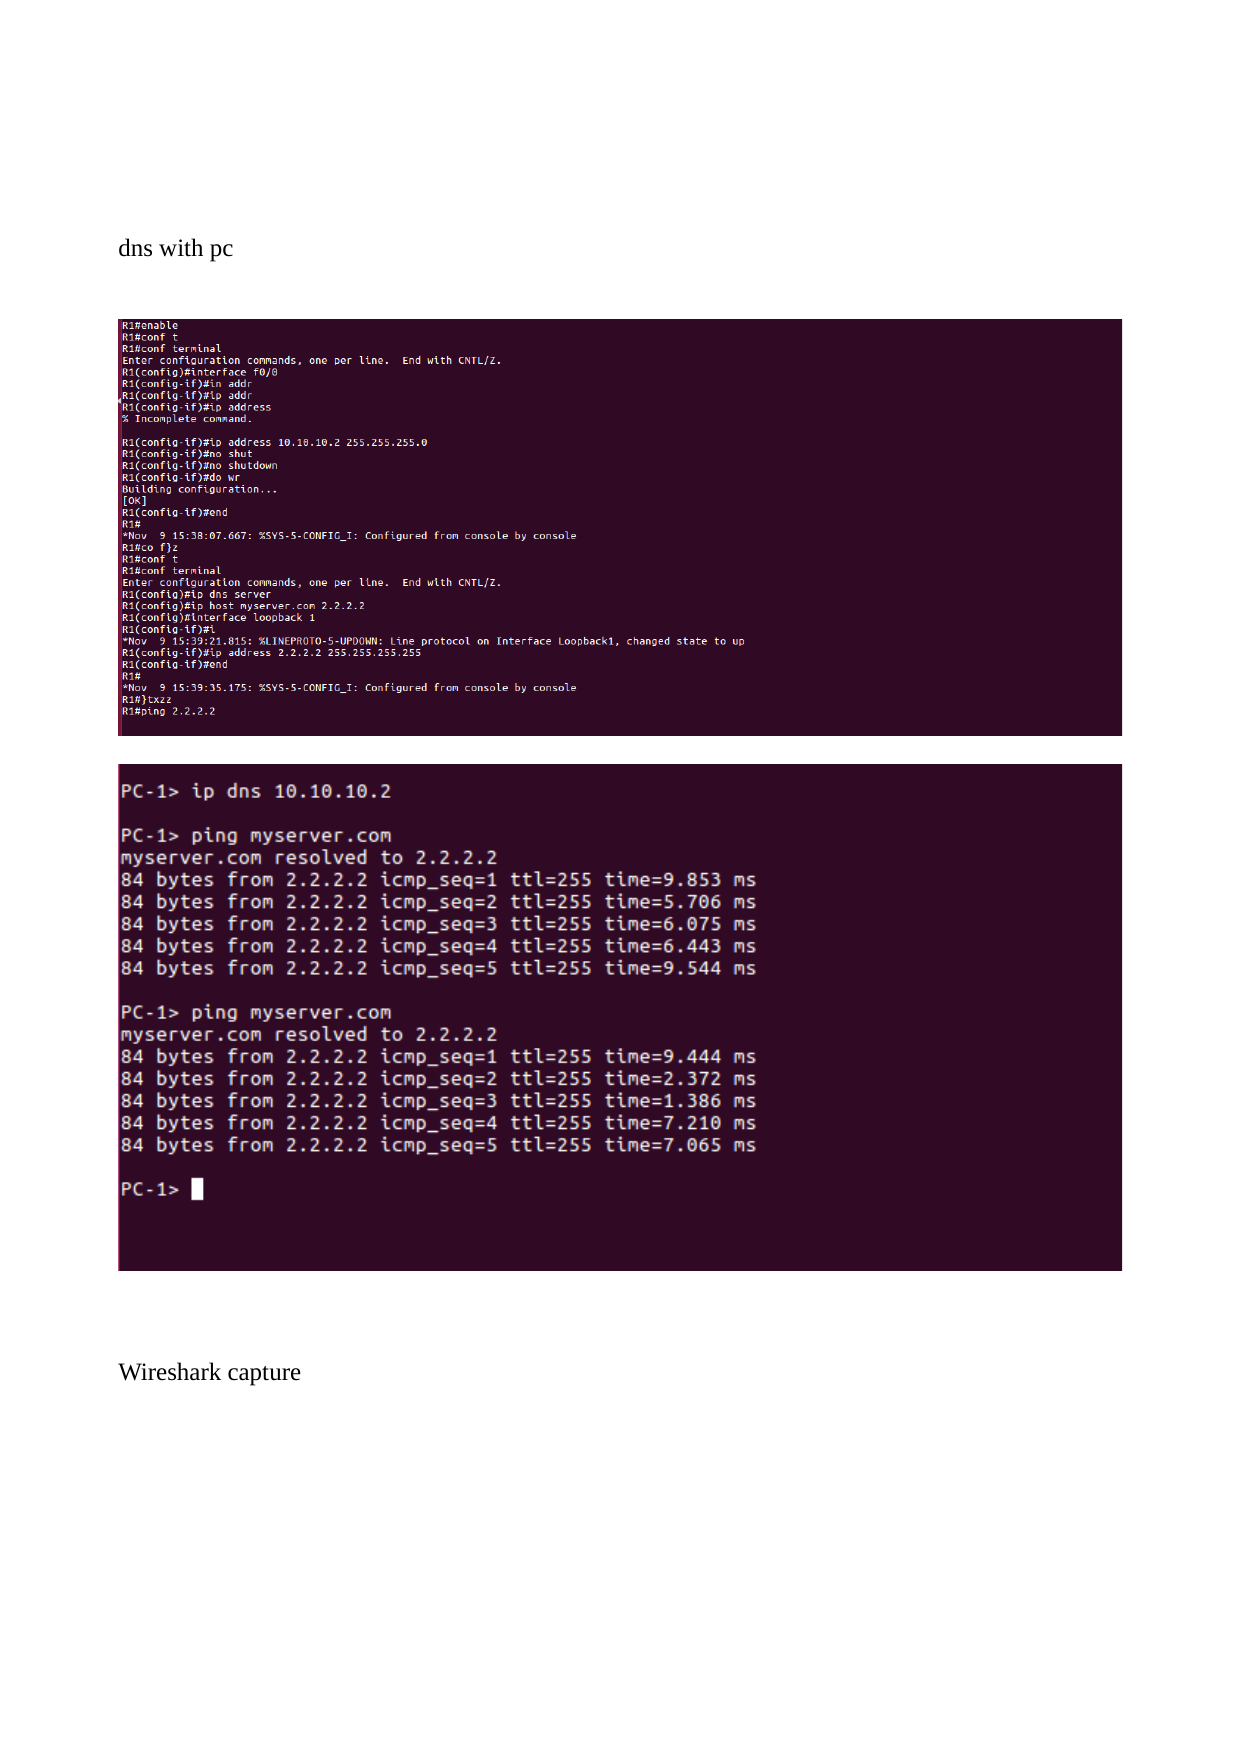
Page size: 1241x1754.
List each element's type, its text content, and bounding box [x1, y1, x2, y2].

picture [118, 764, 1123, 1271]
text dns with pc [118, 233, 1122, 262]
picture [118, 319, 1123, 736]
text Wireshark capture [118, 1357, 1122, 1386]
